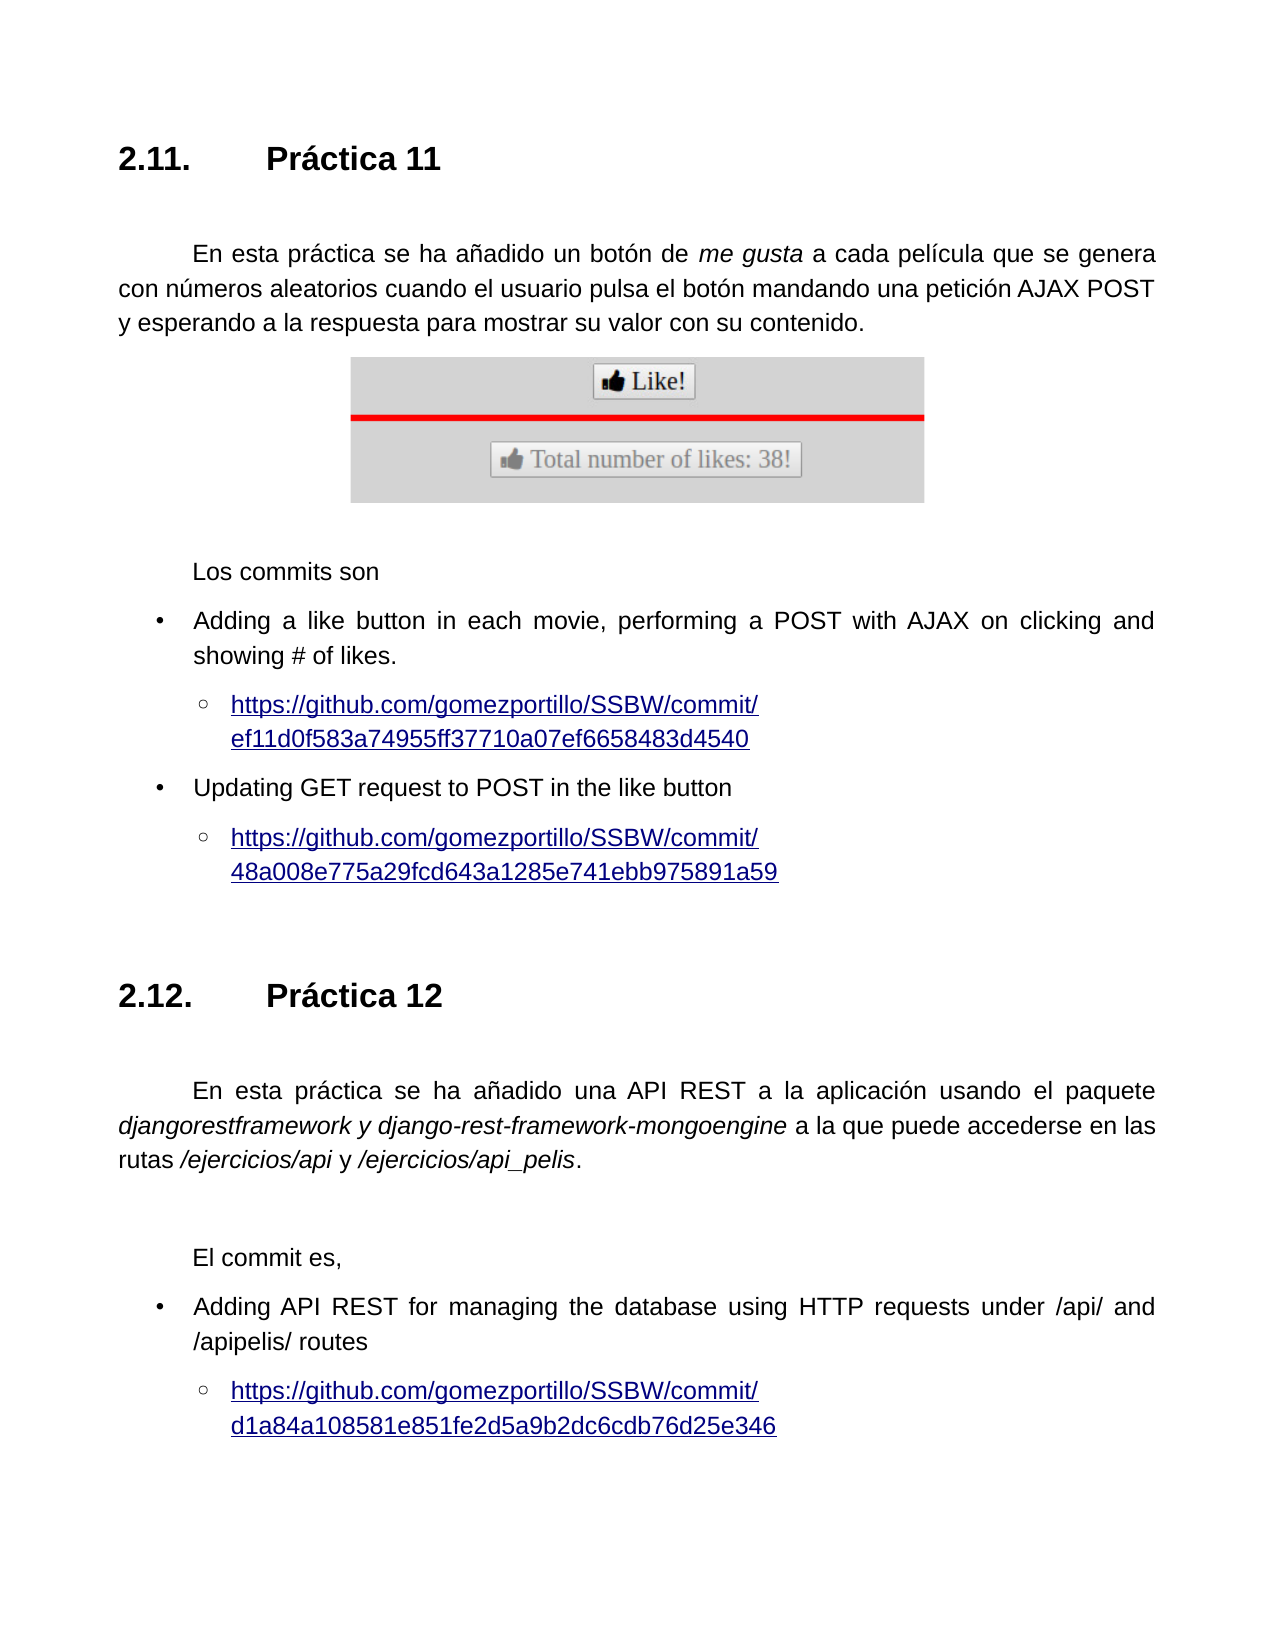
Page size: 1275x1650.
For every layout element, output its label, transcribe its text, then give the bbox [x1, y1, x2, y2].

text En esta práctica se ha añadido un botón de me gusta a cada película que se genera con números aleatorios cuando el usuario pulsa el botón mandando una petición AJAX POST y esperando a la respuesta para mostrar su valor con su contenido. [118, 239, 1157, 337]
list https://github.com/gomezportillo/SSBW/commit/ef11d0f583a74955ff37710a07ef6658483d4540 [193, 690, 1157, 753]
subtitle 2.12. Práctica 12 [118, 976, 1157, 1015]
text En esta práctica se ha añadido una API REST a la aplicación usando el paquete djangorestframework y django-rest-framework-mongoengine a la que puede accederse en las rutas /ejercicios/api y /ejercicios/api_pelis. [118, 1076, 1157, 1174]
list https://github.com/gomezportillo/SSBW/commit/48a008e775a29fcd643a1285e741ebb975891a59 [193, 822, 1157, 886]
list Updating GET request to POST in the like button [156, 773, 1157, 802]
text El commit es, [118, 1243, 1157, 1272]
list Adding a like button in each movie, performing a POST with AJAX on clicking and showing # of likes. [156, 606, 1157, 669]
picture [350, 357, 925, 503]
list Adding API REST for managing the database using HTTP requests under /api/ and /apipelis/ routes [156, 1292, 1157, 1356]
text Los commits son [118, 557, 1157, 586]
list https://github.com/gomezportillo/SSBW/commit/d1a84a108581e851fe2d5a9b2dc6cdb76d25e346 [193, 1376, 1157, 1439]
subtitle 2.11. Práctica 11 [118, 139, 1157, 178]
